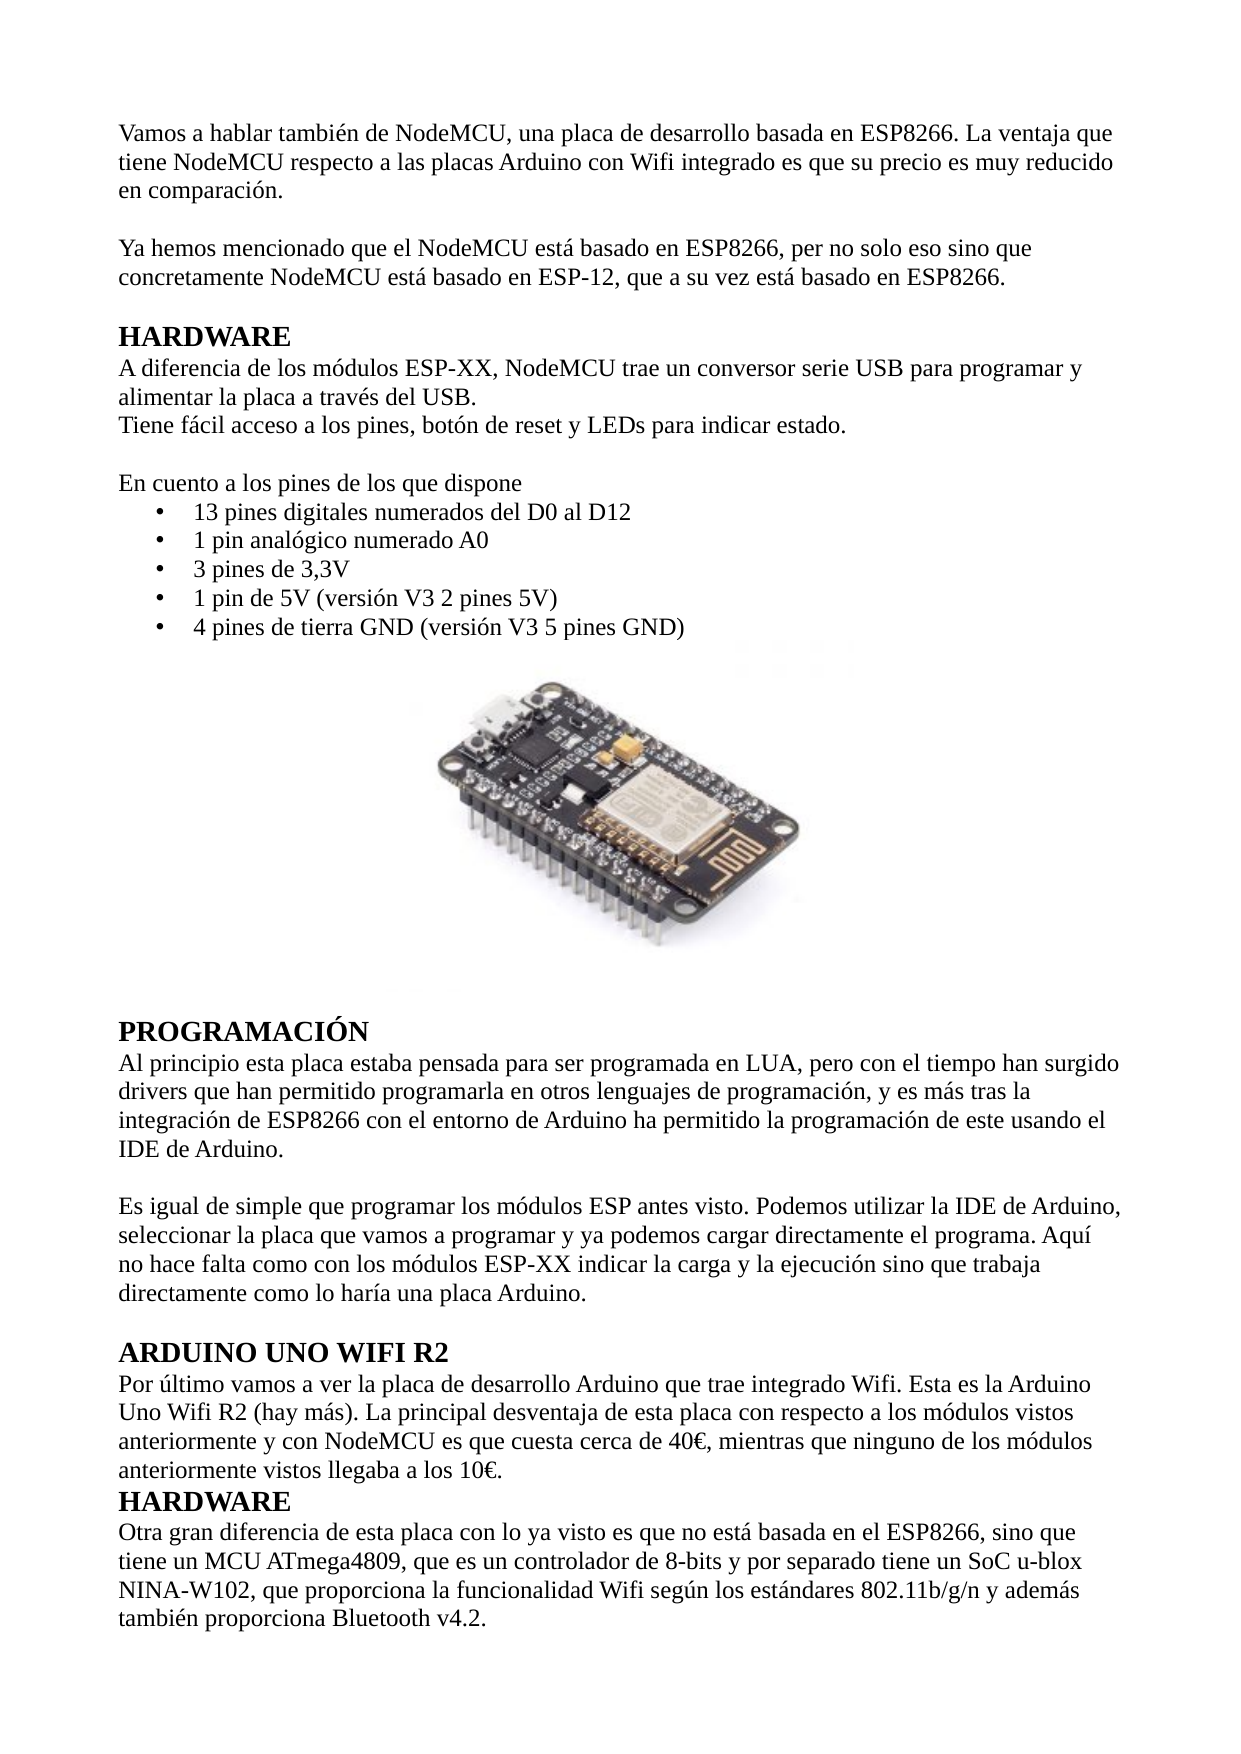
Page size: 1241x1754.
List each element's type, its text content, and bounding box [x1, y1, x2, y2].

text A diferencia de los módulos ESP-XX, NodeMCU trae un conversor serie USB para programar y alimentar la placa a través del USB. [118, 353, 1122, 410]
text En cuento a los pines de los que dispone [118, 468, 1122, 497]
text PROGRAMACIÓN [118, 1014, 1122, 1048]
text Al principio esta placa estaba pensada para ser programada en LUA, pero con el tiempo han surgido drivers que han permitido programarla en otros lenguajes de programación, y es más tras la integración de ESP8266 con el entorno de Arduino ha permitido la programación de este usando el IDE de Arduino. [118, 1048, 1122, 1163]
picture [385, 640, 855, 992]
text HARDWARE [118, 319, 1122, 353]
text Es igual de simple que programar los módulos ESP antes visto. Podemos utilizar la IDE de Arduino, seleccionar la placa que vamos a programar y ya podemos cargar directamente el programa. Aquí no hace falta como con los módulos ESP-XX indicar la carga y la ejecución sino que trabaja directamente como lo haría una placa Arduino. [118, 1191, 1122, 1306]
text Tiene fácil acceso a los pines, botón de reset y LEDs para indicar estado. [118, 410, 1122, 439]
list 1 pin de 5V (versión V3 2 pines 5V) [156, 583, 1122, 612]
list 3 pines de 3,3V [156, 554, 1122, 583]
text Por último vamos a ver la placa de desarrollo Arduino que trae integrado Wifi. Esta es la Arduino Uno Wifi R2 (hay más). La principal desventaja de esta placa con respecto a los módulos vistos anteriormente y con NodeMCU es que cuesta cerca de 40€, mientras que ninguno de los módulos anteriormente vistos llegaba a los 10€. [118, 1369, 1122, 1484]
list 13 pines digitales numerados del D0 al D12 [156, 497, 1122, 525]
text Ya hemos mencionado que el NodeMCU está basado en ESP8266, per no solo eso sino que concretamente NodeMCU está basado en ESP-12, que a su vez está basado en ESP8266. [118, 233, 1122, 291]
text Otra gran diferencia de esta placa con lo ya visto es que no está basada en el ESP8266, sino que tiene un MCU ATmega4809, que es un controlador de 8-bits y por separado tiene un SoC u-blox NINA-W102, que proporciona la funcionalidad Wifi según los estándares 802.11b/g/n y además también proporciona Bluetooth v4.2. [118, 1517, 1122, 1632]
list 4 pines de tierra GND (versión V3 5 pines GND) [156, 612, 1122, 640]
list 1 pin analógico numerado A0 [156, 525, 1122, 554]
text Vamos a hablar también de NodeMCU, una placa de desarrollo basada en ESP8266. La ventaja que tiene NodeMCU respecto a las placas Arduino con Wifi integrado es que su precio es muy reducido en comparación. [118, 118, 1122, 204]
text ARDUINO UNO WIFI R2 [118, 1335, 1122, 1369]
text HARDWARE [118, 1484, 1122, 1517]
